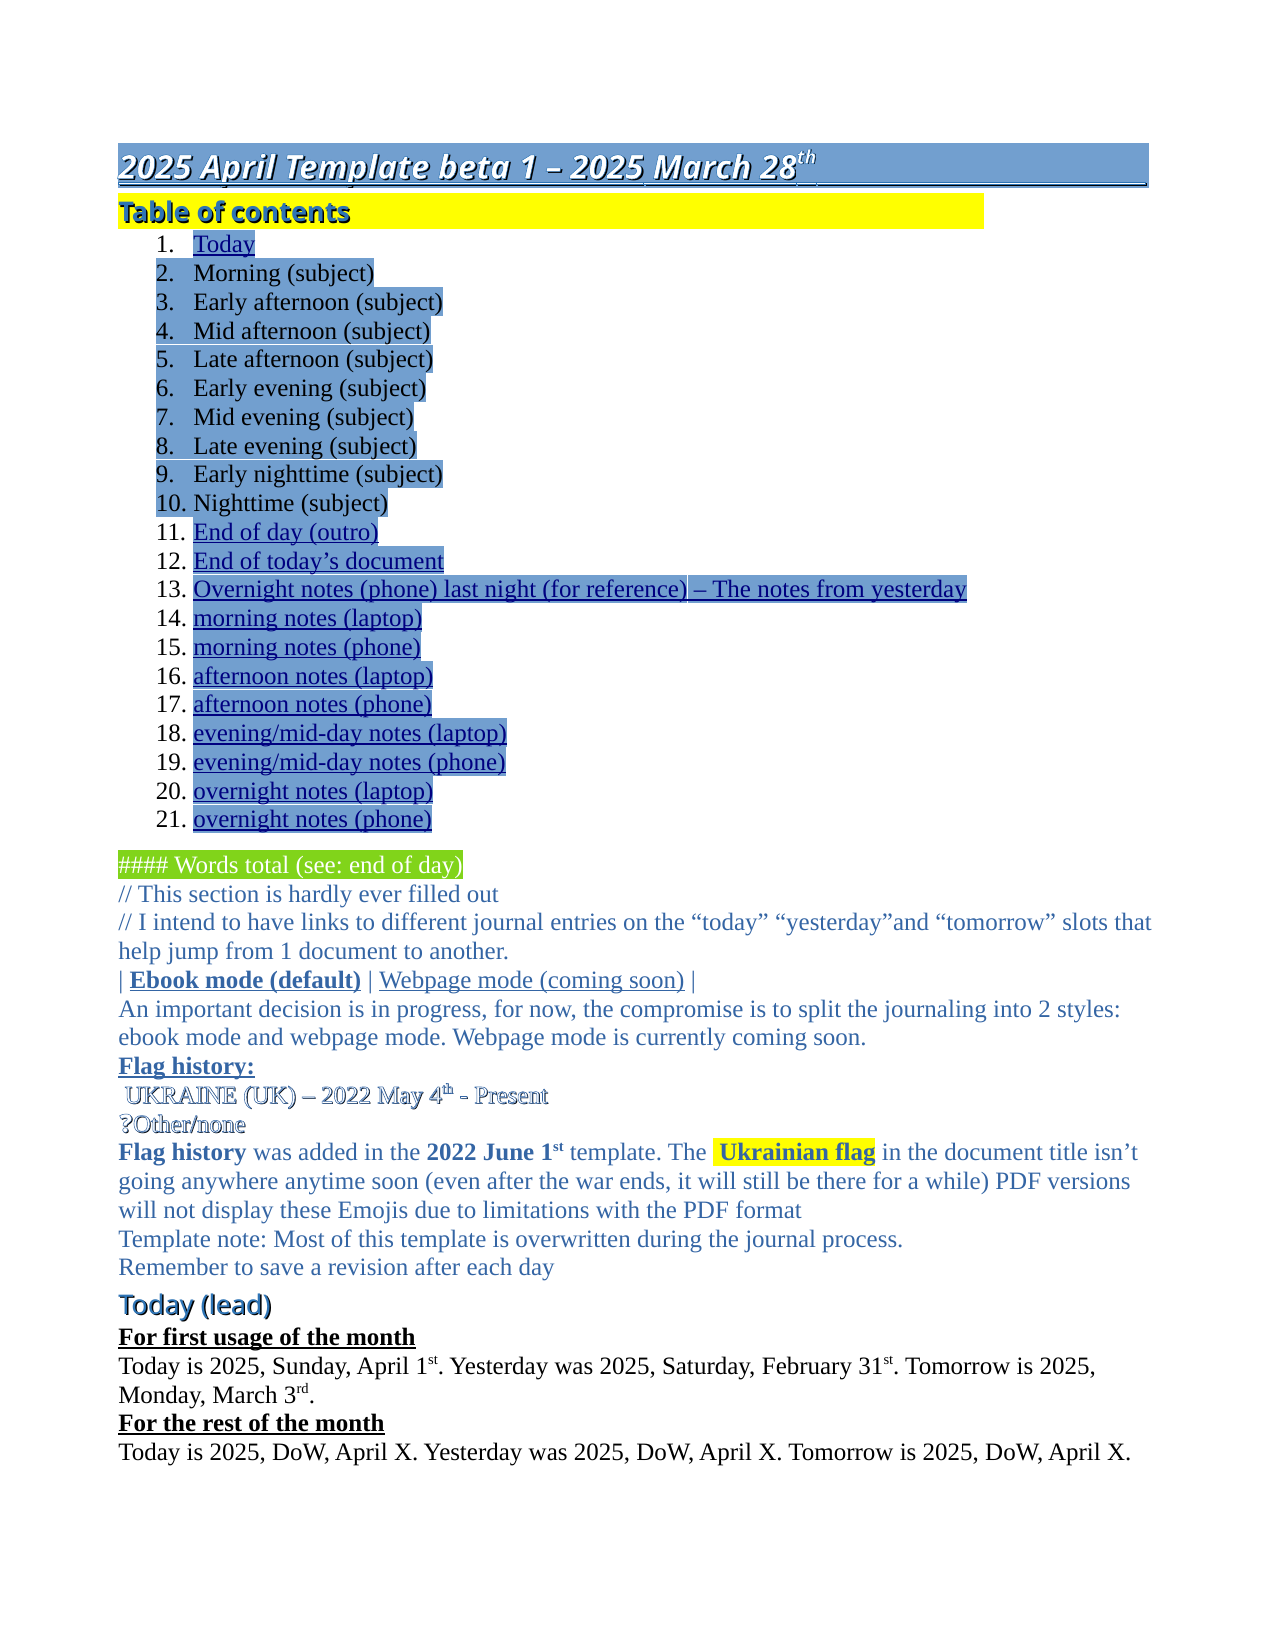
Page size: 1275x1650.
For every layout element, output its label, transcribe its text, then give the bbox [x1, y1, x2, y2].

list Overnight notes (phone) last night (for reference) – The notes from yesterday [156, 574, 1157, 603]
list Mid evening (subject) [156, 402, 1157, 431]
text // I intend to have links to different journal entries on the “today” “yesterday”and “tomorrow” slots that help jump from 1 document to another. [118, 907, 1157, 965]
text Flag history was added in the 2022 June 1st template. The 🇺🇦️ Ukrainian flag in the document title isn’t going anywhere anytime soon (even after the war ends, it will still be there for a while) PDF versions will not display these Emojis due to limitations with the PDF format [118, 1137, 1157, 1224]
text #### Words total (see: end of day) [118, 850, 1157, 879]
text Template note: Most of this template is overwritten during the journal process. [118, 1224, 1157, 1252]
list afternoon notes (phone) [156, 689, 1157, 718]
list End of today’s document [156, 546, 1157, 574]
text | Ebook mode (default) | Webpage mode (coming soon) | [118, 965, 1157, 994]
text ❓️Other/none [118, 1109, 1157, 1137]
list End of day (outro) [156, 517, 1157, 546]
list Early evening (subject) [156, 373, 1157, 402]
text Remember to save a revision after each day [118, 1252, 1157, 1281]
list Morning (subject) [156, 258, 1157, 287]
subtitle Table of contents [118, 193, 1157, 229]
text Today is 2025, DoW, April X. Yesterday was 2025, DoW, April X. Tomorrow is 2025, DoW, April X. [118, 1437, 1157, 1466]
list evening/mid-day notes (phone) [156, 747, 1157, 776]
text // This section is hardly ever filled out [118, 879, 1157, 907]
list afternoon notes (laptop) [156, 661, 1157, 689]
text For the rest of the month [118, 1408, 1157, 1437]
list morning notes (phone) [156, 632, 1157, 661]
subtitle Today (lead) [118, 1285, 1157, 1322]
text Flag history: [118, 1051, 1157, 1080]
list Late afternoon (subject) [156, 344, 1157, 373]
list Late evening (subject) [156, 431, 1157, 459]
text An important decision is in progress, for now, the compromise is to split the journaling into 2 styles: ebook mode and webpage mode. Webpage mode is currently coming soon. [118, 994, 1157, 1051]
list Nighttime (subject) [156, 488, 1157, 517]
list overnight notes (laptop) [156, 776, 1157, 804]
text 🇺🇦️ UKRAINE (UK) – 2022 May 4th - Present [118, 1080, 1157, 1109]
list evening/mid-day notes (laptop) [156, 718, 1157, 747]
list morning notes (laptop) [156, 603, 1157, 632]
list Today [156, 229, 1157, 258]
list Mid afternoon (subject) [156, 316, 1157, 344]
list overnight notes (phone) [156, 804, 1157, 833]
list Early afternoon (subject) [156, 287, 1157, 316]
subtitle 2025 April Template beta 1 – 2025 March 28th [118, 143, 1157, 188]
text Today is 2025, Sunday, April 1st. Yesterday was 2025, Saturday, February 31st. Tomorrow is 2025, Monday, March 3rd. [118, 1351, 1157, 1408]
list Early nighttime (subject) [156, 459, 1157, 488]
text For first usage of the month [118, 1322, 1157, 1351]
